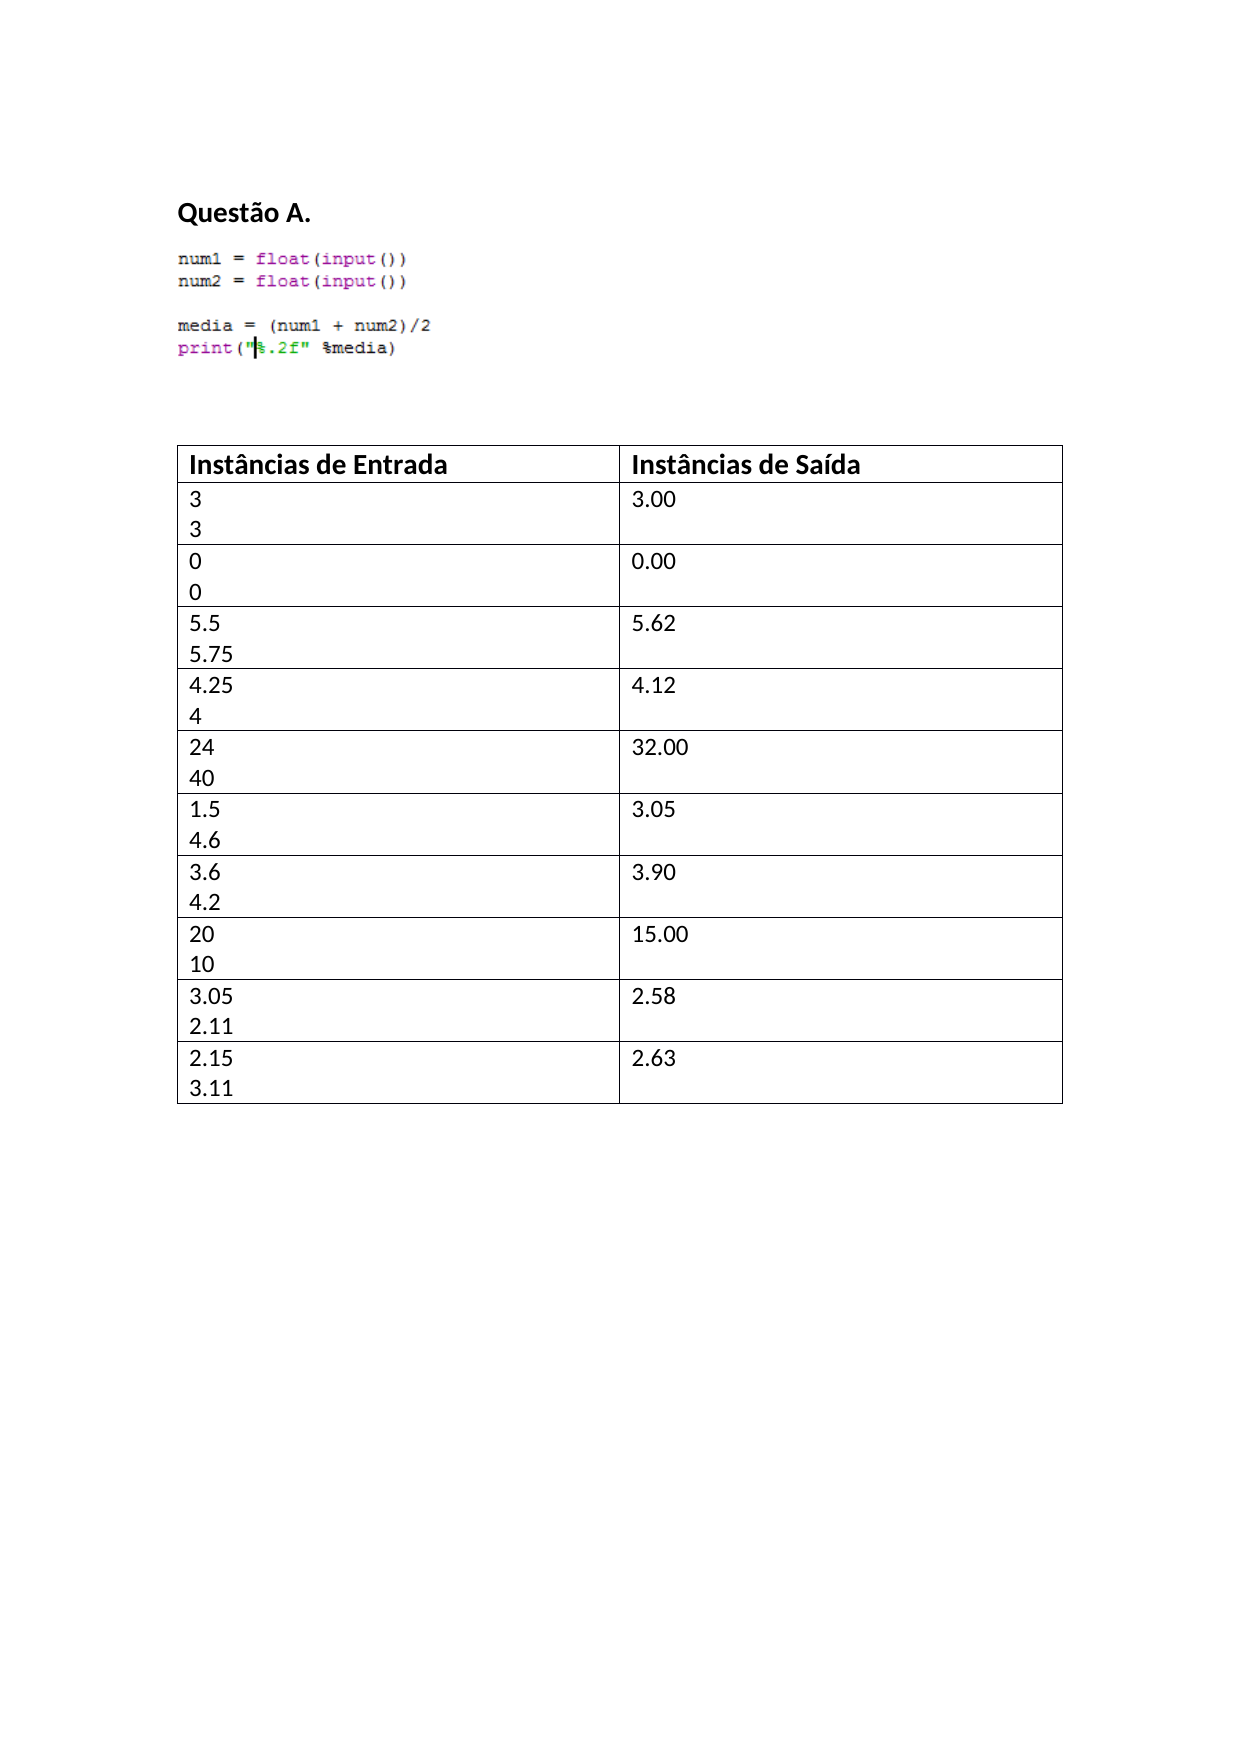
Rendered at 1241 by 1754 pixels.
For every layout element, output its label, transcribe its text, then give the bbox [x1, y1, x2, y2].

table_cell 3 3 [178, 483, 619, 544]
table_cell 0 0 [178, 545, 619, 606]
table_header Instâncias de Entrada [178, 446, 619, 482]
picture [177, 249, 1064, 370]
table_cell 24 40 [178, 731, 619, 792]
table_cell 4.25 4 [178, 669, 619, 730]
table_cell 3.00 [620, 483, 1062, 544]
table_cell 3.05 2.11 [178, 980, 619, 1041]
table_cell 5.5 5.75 [178, 607, 619, 668]
table_cell 2.58 [620, 980, 1062, 1041]
table_cell 3.90 [620, 856, 1062, 917]
table_cell 4.12 [620, 669, 1062, 730]
table_cell 3.05 [620, 794, 1062, 854]
table_cell 0.00 [620, 545, 1062, 606]
table_cell 5.62 [620, 607, 1062, 668]
text Questão A. [177, 194, 1063, 230]
table_cell 15.00 [620, 918, 1062, 979]
table_cell 1.5 4.6 [178, 794, 619, 854]
table_cell 3.6 4.2 [178, 856, 619, 917]
table_cell 20 10 [178, 918, 619, 979]
table_cell 2.15 3.11 [178, 1042, 619, 1103]
table_cell 32.00 [620, 731, 1062, 792]
table_header Instâncias de Saída [620, 446, 1062, 482]
table_cell 2.63 [620, 1042, 1062, 1103]
